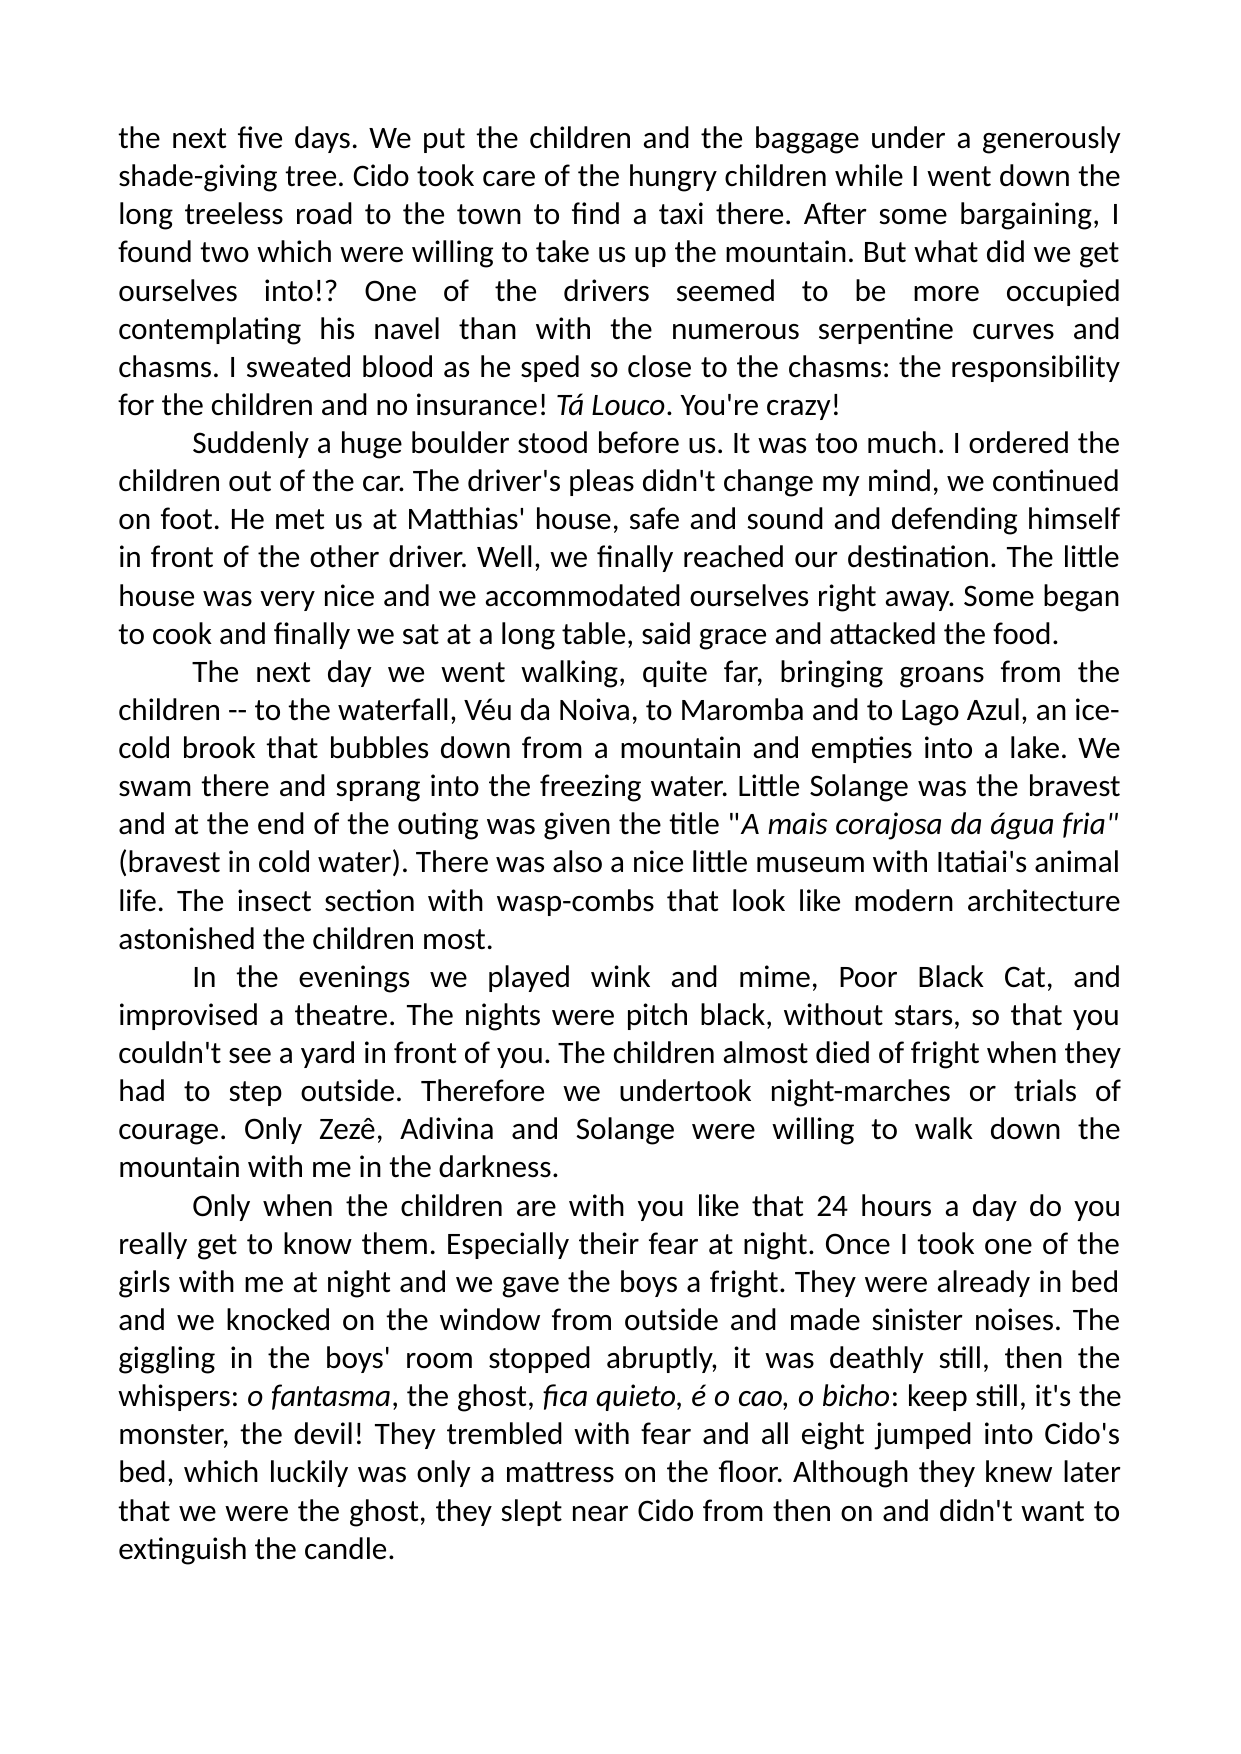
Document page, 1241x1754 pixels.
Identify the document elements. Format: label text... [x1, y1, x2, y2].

text Only when the children are with you like that 24 hours a day do you really get to know them. Especially their fear at night. Once I took one of the girls with me at night and we gave the boys a fright. They were already in bed and we knocked on the window from outside and made sinister noises. The giggling in the boys' room stopped abruptly, it was deathly still, then the whispers: o fantasma, the ghost, fica quieto, é o cao, o bicho: keep still, it's the monster, the devil! They trembled with fear and all eight jumped into Cido's bed, which luckily was only a mattress on the floor. Although they knew later that we were the ghost, they slept near Cido from then on and didn't want to extinguish the candle. [118, 1186, 1122, 1567]
text The next day we went walking, quite far, bringing groans from the children -- to the waterfall, Véu da Noiva, to Maromba and to Lago Azul, an ice-cold brook that bubbles down from a mountain and empties into a lake. We swam there and sprang into the freezing water. Little Solange was the bravest and at the end of the outing was given the title "A mais corajosa da água fria" (bravest in cold water). There was also a nice little museum with Itatiai's animal life. The insect section with wasp-combs that look like modern architecture astonished the children most. [118, 652, 1122, 957]
text In the evenings we played wink and mime, Poor Black Cat, and improvised a theatre. The nights were pitch black, without stars, so that you couldn't see a yard in front of you. The children almost died of fright when they had to step outside. Therefore we undertook night-marches or trials of courage. Only Zezê, Adivina and Solange were willing to walk down the mountain with me in the darkness. [118, 957, 1122, 1186]
text Suddenly a huge boulder stood before us. It was too much. I ordered the children out of the car. The driver's pleas didn't change my mind, we continued on foot. He met us at Matthias' house, safe and sound and defending himself in front of the other driver. Well, we finally reached our destination. The little house was very nice and we accommodated ourselves right away. Some began to cook and finally we sat at a long table, said grace and attacked the food. [118, 423, 1122, 652]
text the next five days. We put the children and the baggage under a generously shade-giving tree. Cido took care of the hungry children while I went down the long treeless road to the town to find a taxi there. After some bargaining, I found two which were willing to take us up the mountain. But what did we get ourselves into!? One of the drivers seemed to be more occupied contemplating his navel than with the numerous serpentine curves and chasms. I sweated blood as he sped so close to the chasms: the responsibility for the children and no insurance! Tá Louco. You're crazy! [118, 118, 1122, 423]
